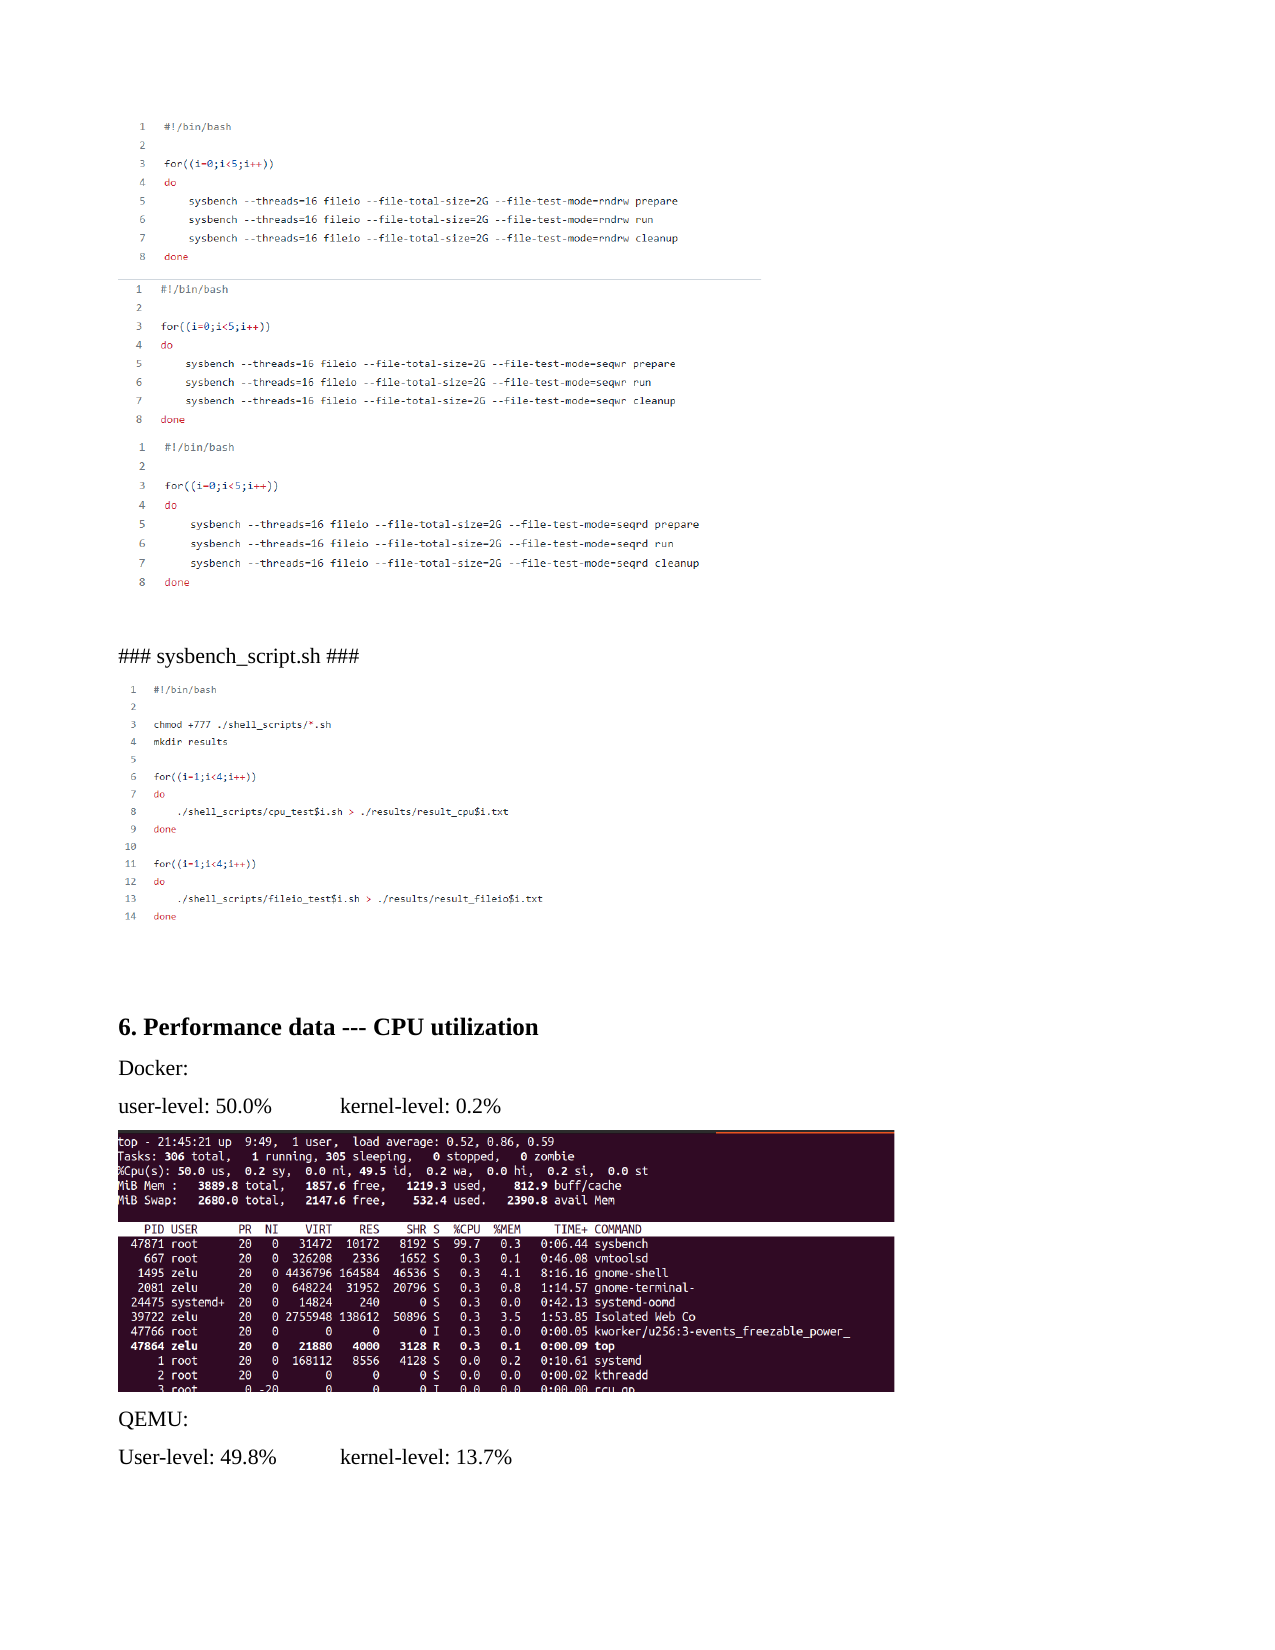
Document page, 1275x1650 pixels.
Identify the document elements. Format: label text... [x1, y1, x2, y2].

text User-level: 49.8% kernel-level: 13.7% [118, 1444, 1157, 1469]
text user-level: 50.0% kernel-level: 0.2% [118, 1093, 1157, 1118]
text 6. Performance data --- CPU utilization [118, 1012, 1157, 1041]
text ### sysbench_script.sh ### [118, 643, 1157, 668]
text Docker: [118, 1055, 1157, 1080]
text QEMU: [118, 1406, 1157, 1431]
